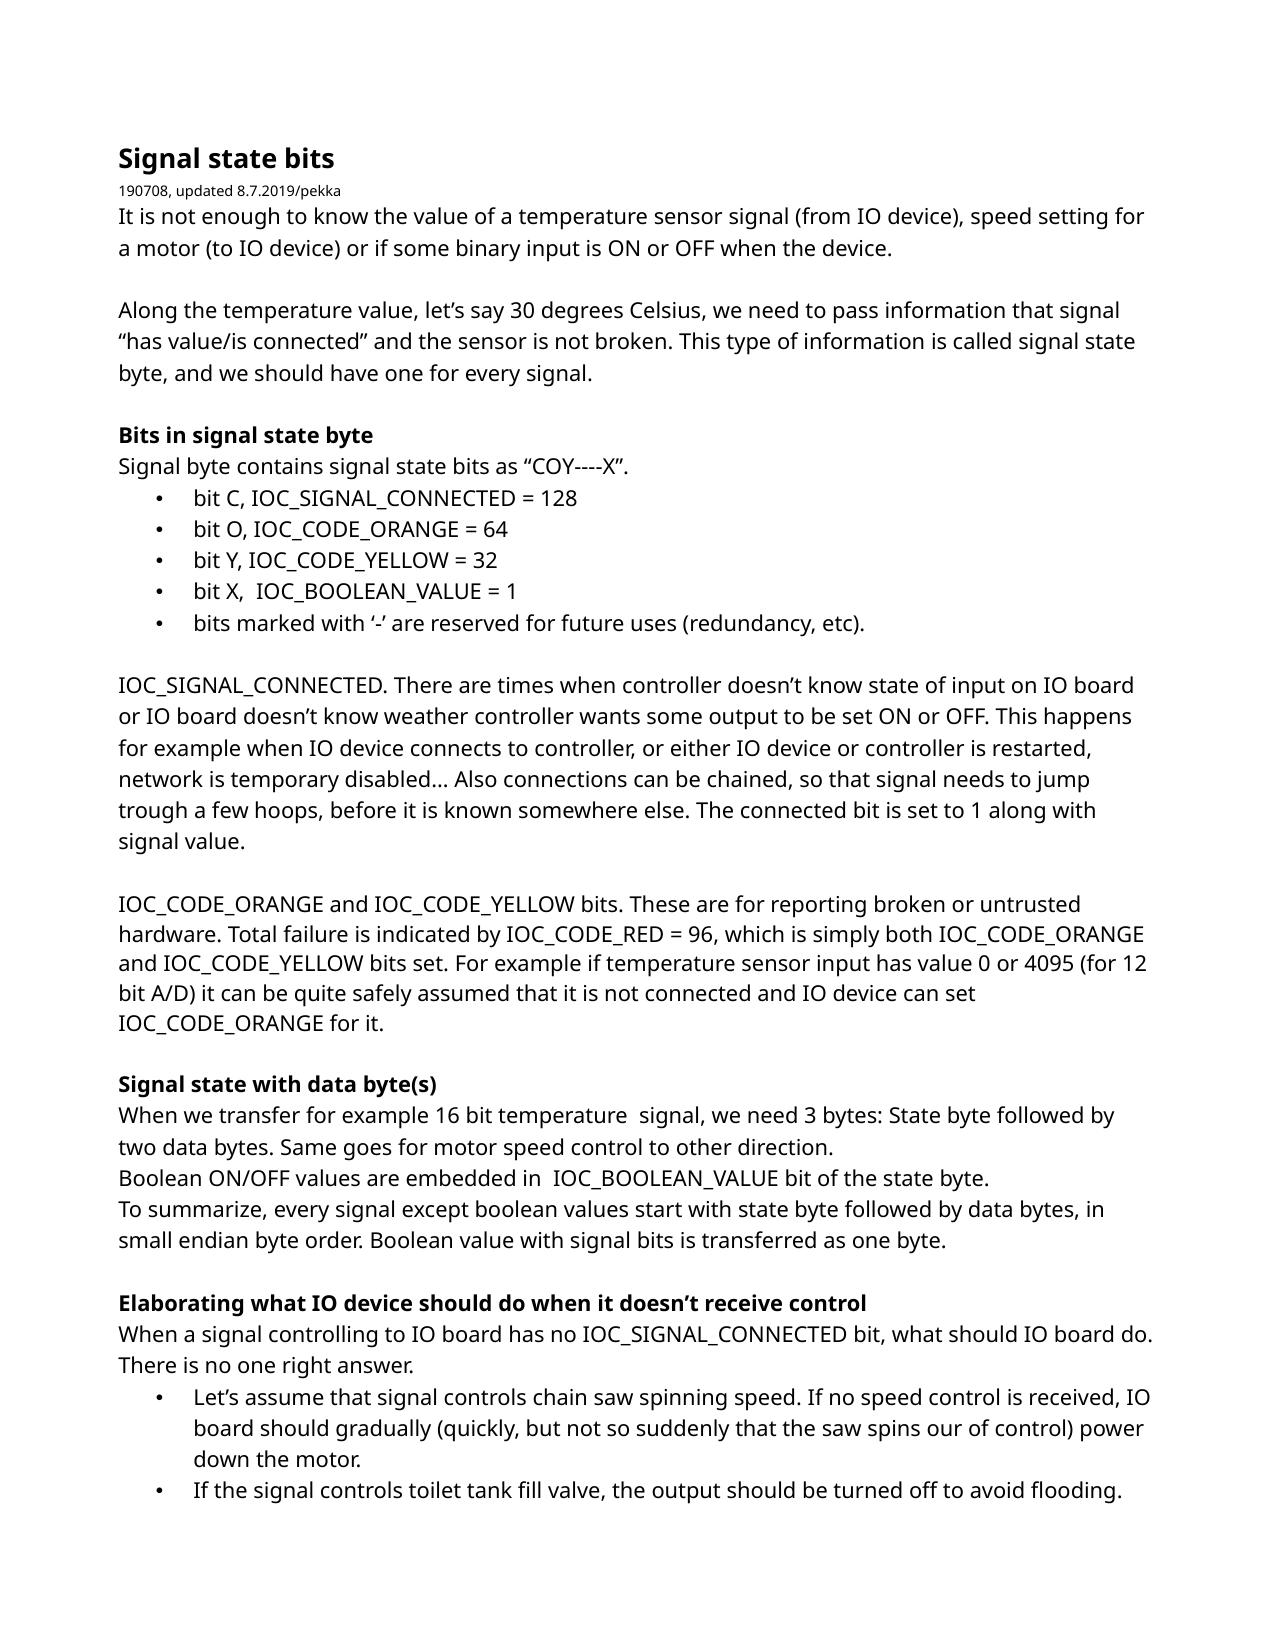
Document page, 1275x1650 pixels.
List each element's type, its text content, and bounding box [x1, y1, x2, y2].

list If the signal controls toilet tank fill valve, the output should be turned off to avoid flooding. [156, 1475, 1157, 1505]
text When a signal controlling to IO board has no IOC_SIGNAL_CONNECTED bit, what should IO board do. There is no one right answer. [118, 1319, 1157, 1380]
list Let’s assume that signal controls chain saw spinning speed. If no speed control is received, IO board should gradually (quickly, but not so suddenly that the saw spins our of control) power down the motor. [156, 1382, 1157, 1474]
text Signal state with data byte(s) [118, 1069, 1157, 1099]
list bit O, IOC_CODE_ORANGE = 64 [156, 514, 1157, 544]
text Signal byte contains signal state bits as “COY----X”. [118, 451, 1157, 481]
text IOC_SIGNAL_CONNECTED. There are times when controller doesn’t know state of input on IO board or IO board doesn’t know weather controller wants some output to be set ON or OFF. This happens for example when IO device connects to controller, or either IO device or controller is restarted, network is temporary disabled… Also connections can be chained, so that signal needs to jump trough a few hoops, before it is known somewhere else. The connected bit is set to 1 along with signal value. [118, 670, 1157, 856]
subtitle Signal state bits [118, 139, 1157, 176]
list bit Y, IOC_CODE_YELLOW = 32 [156, 545, 1157, 575]
text Boolean ON/OFF values are embedded in IOC_BOOLEAN_VALUE bit of the state byte. [118, 1163, 1157, 1193]
text To summarize, every signal except boolean values start with state byte followed by data bytes, in small endian byte order. Boolean value with signal bits is transferred as one byte. [118, 1194, 1157, 1255]
text Bits in signal state byte [118, 420, 1157, 450]
text It is not enough to know the value of a temperature sensor signal (from IO device), speed setting for a motor (to IO device) or if some binary input is ON or OFF when the device. [118, 201, 1157, 262]
text Elaborating what IO device should do when it doesn’t receive control [118, 1288, 1157, 1318]
text 190708, updated 8.7.2019/pekka [118, 181, 1157, 200]
list bit C, IOC_SIGNAL_CONNECTED = 128 [156, 483, 1157, 512]
list bit X, IOC_BOOLEAN_VALUE = 1 [156, 576, 1157, 606]
list bits marked with ‘-’ are reserved for future uses (redundancy, etc). [156, 608, 1157, 637]
text Along the temperature value, let’s say 30 degrees Celsius, we need to pass information that signal “has value/is connected” and the sensor is not broken. This type of information is called signal state byte, and we should have one for every signal. [118, 295, 1157, 387]
text When we transfer for example 16 bit temperature signal, we need 3 bytes: State byte followed by two data bytes. Same goes for motor speed control to other direction. [118, 1100, 1157, 1161]
text IOC_CODE_ORANGE and IOC_CODE_YELLOW bits. These are for reporting broken or untrusted hardware. Total failure is indicated by IOC_CODE_RED = 96, which is simply both IOC_CODE_ORANGE and IOC_CODE_YELLOW bits set. For example if temperature sensor input has value 0 or 4095 (for 12 bit A/D) it can be quite safely assumed that it is not connected and IO device can set IOC_CODE_ORANGE for it. [118, 889, 1157, 1038]
